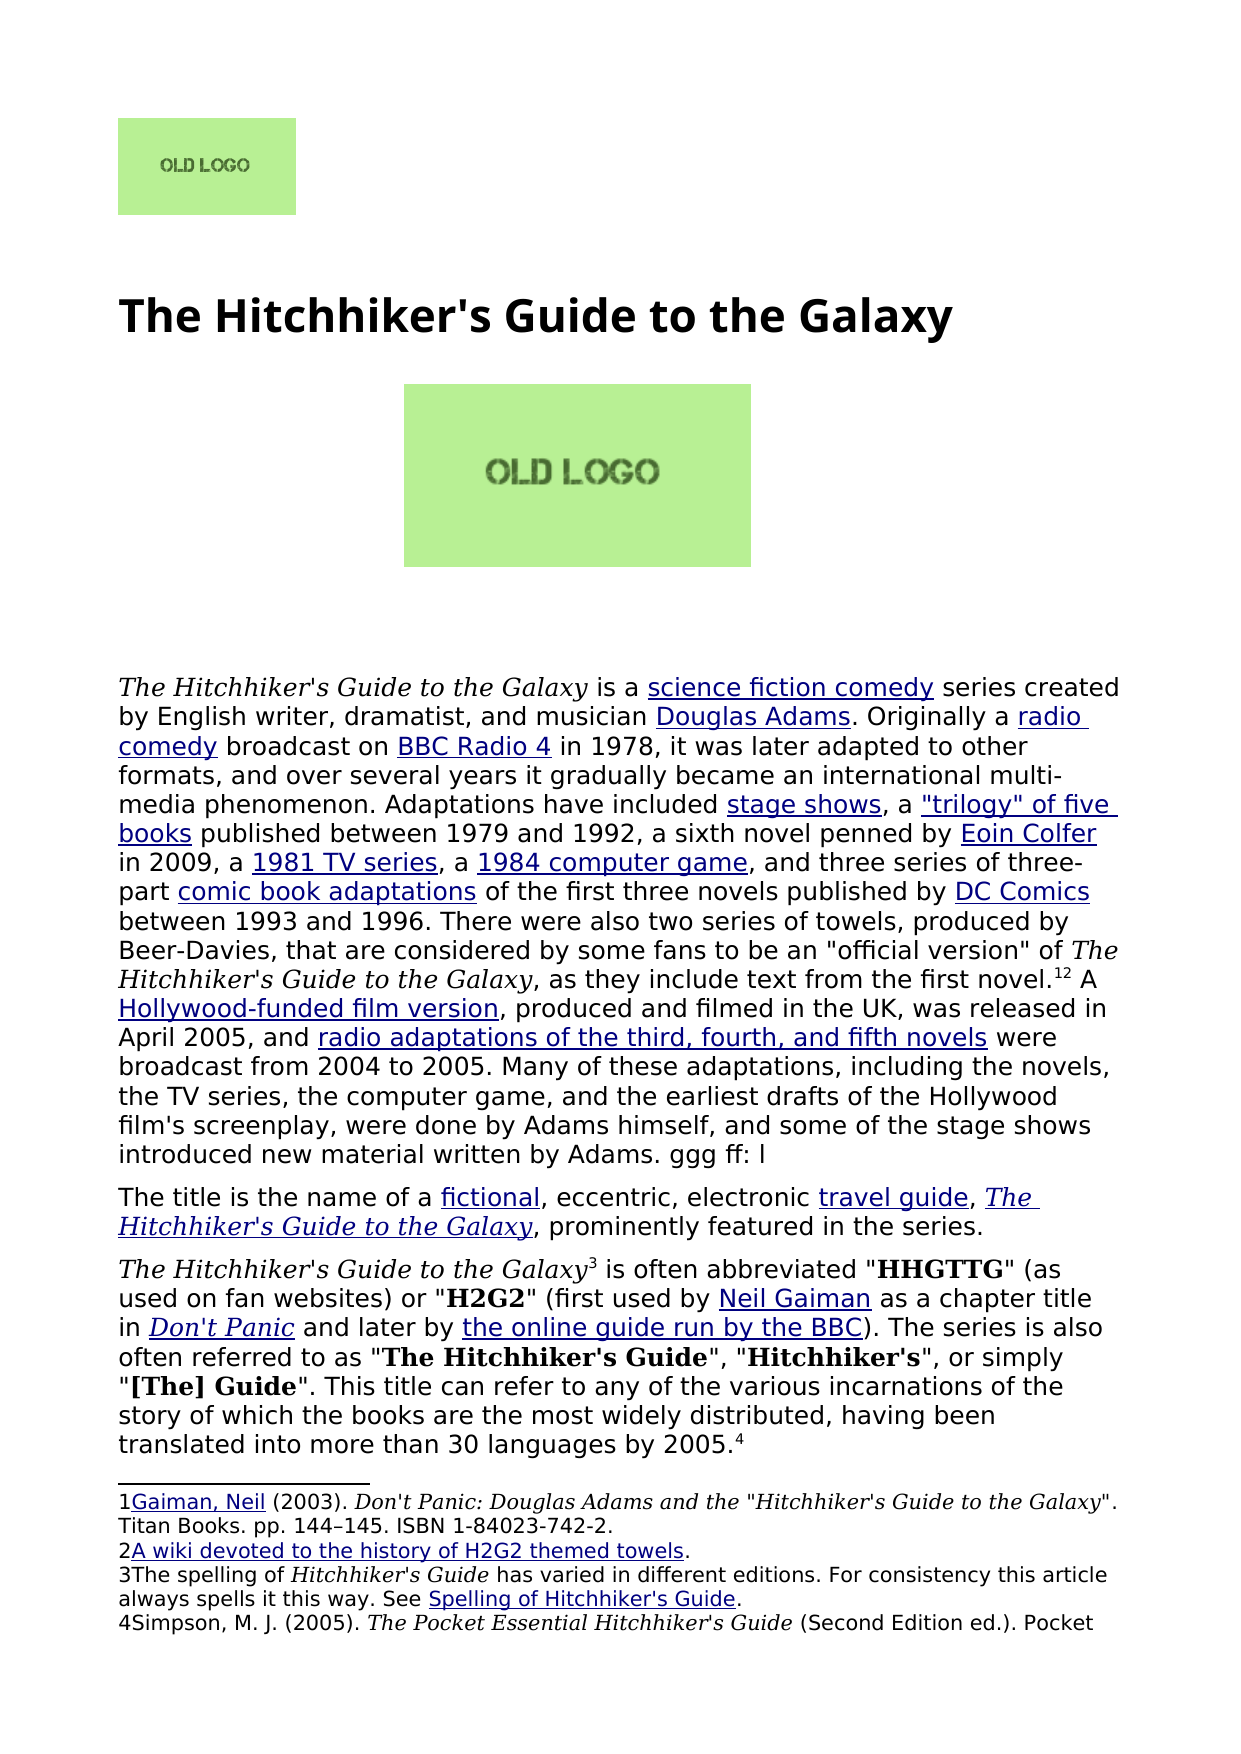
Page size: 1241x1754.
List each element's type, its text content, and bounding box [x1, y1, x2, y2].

text A wiki devoted to the history of H2G2 themed towels. [118, 1539, 1122, 1563]
picture [404, 384, 751, 567]
picture [118, 118, 296, 215]
text The Hitchhiker's Guide to the Galaxy is often abbreviated "HHGTTG" (as used on fan websites) or "H2G2" (first used by Neil Gaiman as a chapter title in Don't Panic and later by the online guide run by the BBC). The series is also often referred to as "The Hitchhiker's Guide", "Hitchhiker's", or simply "[The] Guide". This title can refer to any of the various incarnations of the story of which the books are the most widely distributed, having been translated into more than 30 languages by 2005. [118, 1254, 1122, 1459]
text The Hitchhiker's Guide to the Galaxy is a science fiction comedy series created by English writer, dramatist, and musician Douglas Adams. Originally a radio comedy broadcast on BBC Radio 4 in 1978, it was later adapted to other formats, and over several years it gradually became an international multi-media phenomenon. Adaptations have included stage shows, a "trilogy" of five books published between 1979 and 1992, a sixth novel penned by Eoin Colfer in 2009, a 1981 TV series, a 1984 computer game, and three series of three-part comic book adaptations of the first three novels published by DC Comics between 1993 and 1996. There were also two series of towels, produced by Beer-Davies, that are considered by some fans to be an "official version" of The Hitchhiker's Guide to the Galaxy, as they include text from the first novel. A Hollywood-funded film version, produced and filmed in the UK, was released in April 2005, and radio adaptations of the third, fourth, and fifth novels were broadcast from 2004 to 2005. Many of these adaptations, including the novels, the TV series, the computer game, and the earliest drafts of the Hollywood film's screenplay, were done by Adams himself, and some of the stage shows introduced new material written by Adams. ggg ff: l [118, 673, 1122, 1169]
text The title is the name of a fictional, eccentric, electronic travel guide, The Hitchhiker's Guide to the Galaxy, prominently featured in the series. [118, 1183, 1122, 1241]
text The spelling of Hitchhiker's Guide has varied in different editions. For consistency this article always spells it this way. See Spelling of Hitchhiker's Guide. [118, 1563, 1122, 1611]
subtitle The Hitchhiker's Guide to the Galaxy [118, 283, 1122, 346]
text Simpson, M. J. (2005). The Pocket Essential Hitchhiker's Guide (Second Edition ed.). Pocket [118, 1611, 1122, 1636]
text Gaiman, Neil (2003). Don't Panic: Douglas Adams and the "Hitchhiker's Guide to the Galaxy". Titan Books. pp. 144–145. ISBN 1-84023-742-2. [118, 1490, 1122, 1539]
